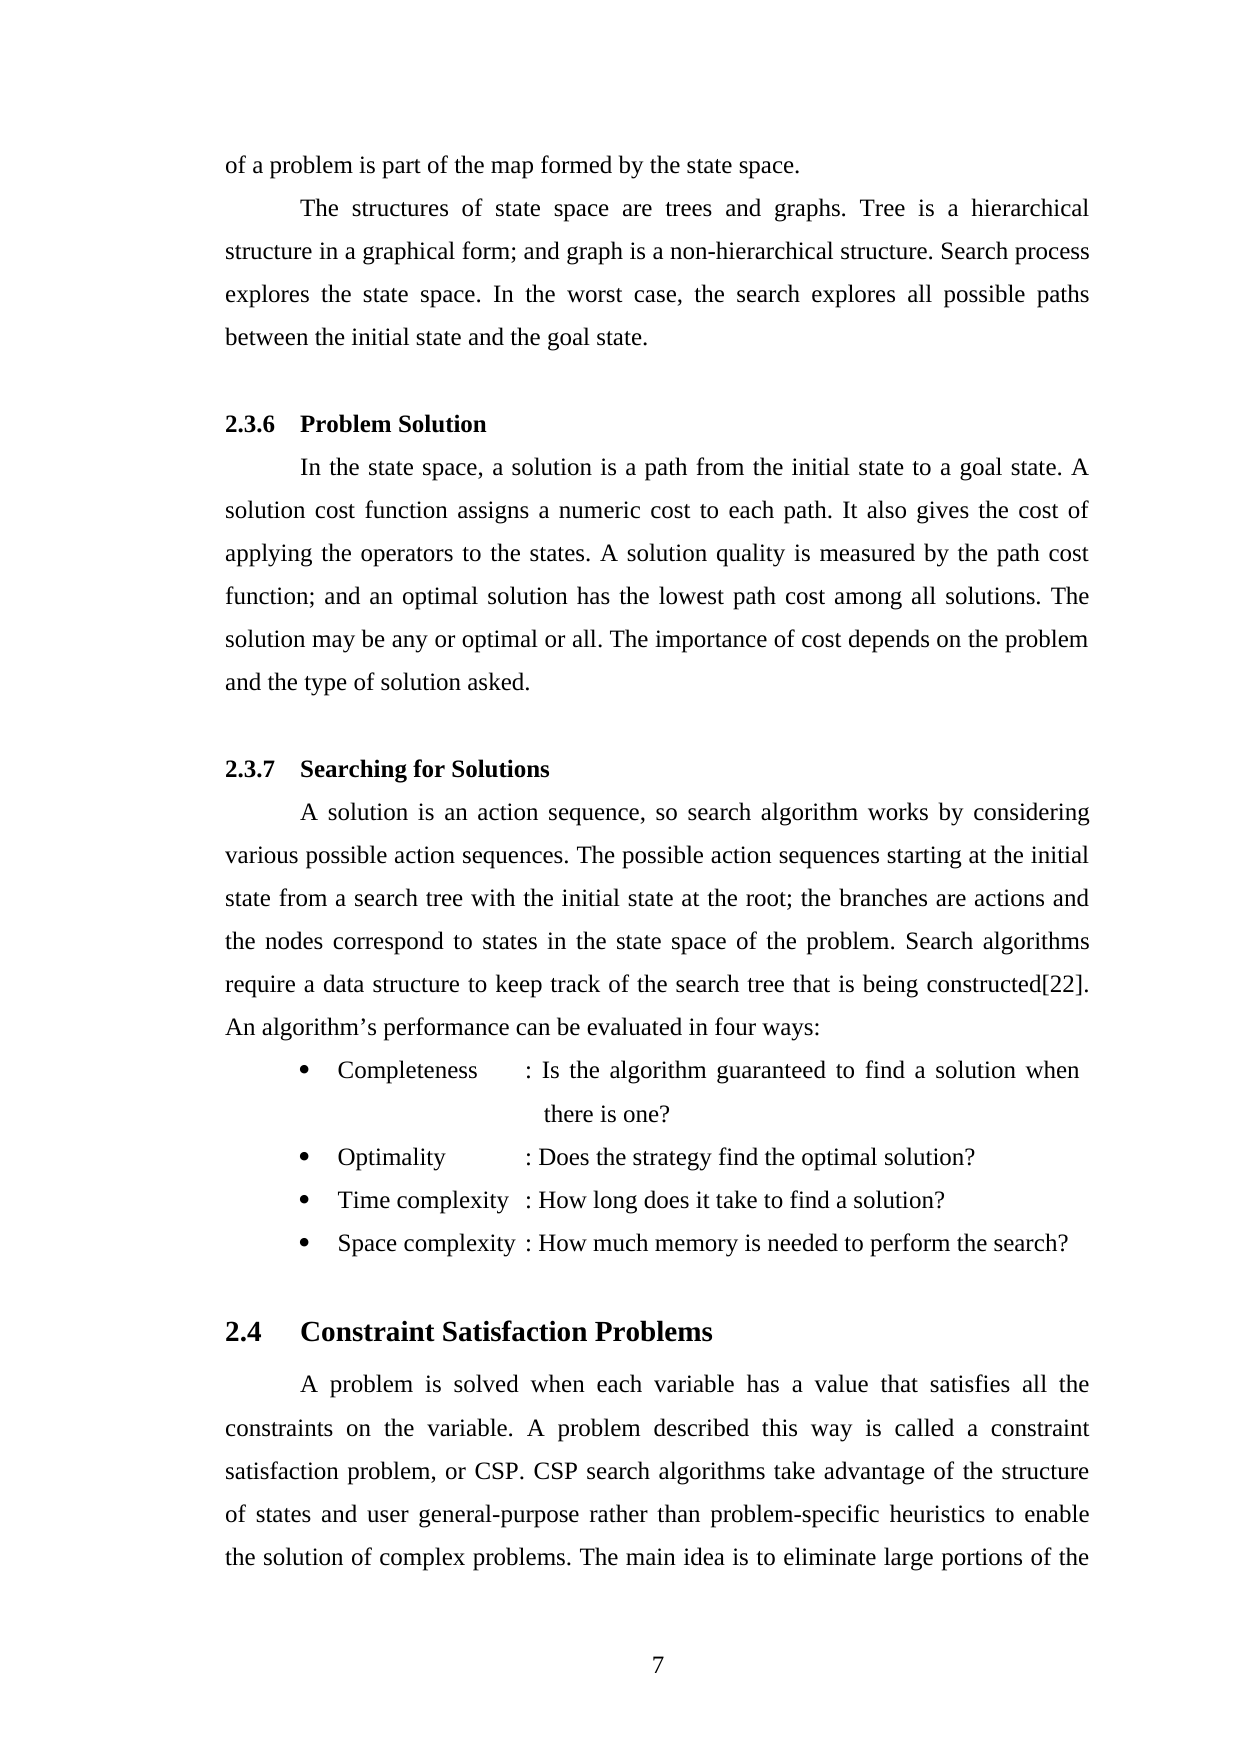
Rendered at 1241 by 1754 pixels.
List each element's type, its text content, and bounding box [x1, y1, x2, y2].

text The structures of state space are trees and graphs. Tree is a hierarchical structure in a graphical form; and graph is a non-hierarchical structure. Search process explores the state space. In the worst case, the search explores all possible paths between the initial state and the goal state. [225, 193, 1091, 351]
list Optimality : Does the strategy find the optimal solution? [300, 1142, 1091, 1171]
list Space complexity : How much memory is needed to perform the search? [300, 1228, 1091, 1257]
text of a problem is part of the map formed by the state space. [225, 150, 1091, 179]
list Completeness : Is the algorithm guaranteed to find a solution when there is one? [300, 1056, 1091, 1127]
text 2.4 Constraint Satisfaction Problems [225, 1314, 1091, 1348]
text 2.3.6 Problem Solution [225, 409, 1091, 437]
text A problem is solved when each variable has a value that satisfies all the constraints on the variable. A problem described this way is called a constraint satisfaction problem, or CSP. CSP search algorithms take advantage of the structure of states and user general-purpose rather than problem-specific heuristics to enable the solution of complex problems. The main idea is to eliminate large portions of the [225, 1365, 1091, 1571]
text A solution is an action sequence, so search algorithm works by considering various possible action sequences. The possible action sequences starting at the initial state from a search tree with the initial state at the root; the branches are actions and the nodes correspond to states in the state space of the problem. Search algorithms require a data structure to keep track of the search tree that is being constructed[22]. An algorithm’s performance can be evaluated in four ways: [225, 797, 1091, 1041]
text 2.3.7 Searching for Solutions [225, 754, 1091, 782]
text In the state space, a solution is a path from the initial state to a goal state. A solution cost function assigns a numeric cost to each path. It also gives the cost of applying the operators to the states. A solution quality is measured by the path cost function; and an optimal solution has the lowest path cost among all solutions. The solution may be any or optimal or all. The importance of cost depends on the problem and the type of solution asked. [225, 452, 1091, 696]
list Time complexity : How long does it take to find a solution? [300, 1185, 1091, 1214]
